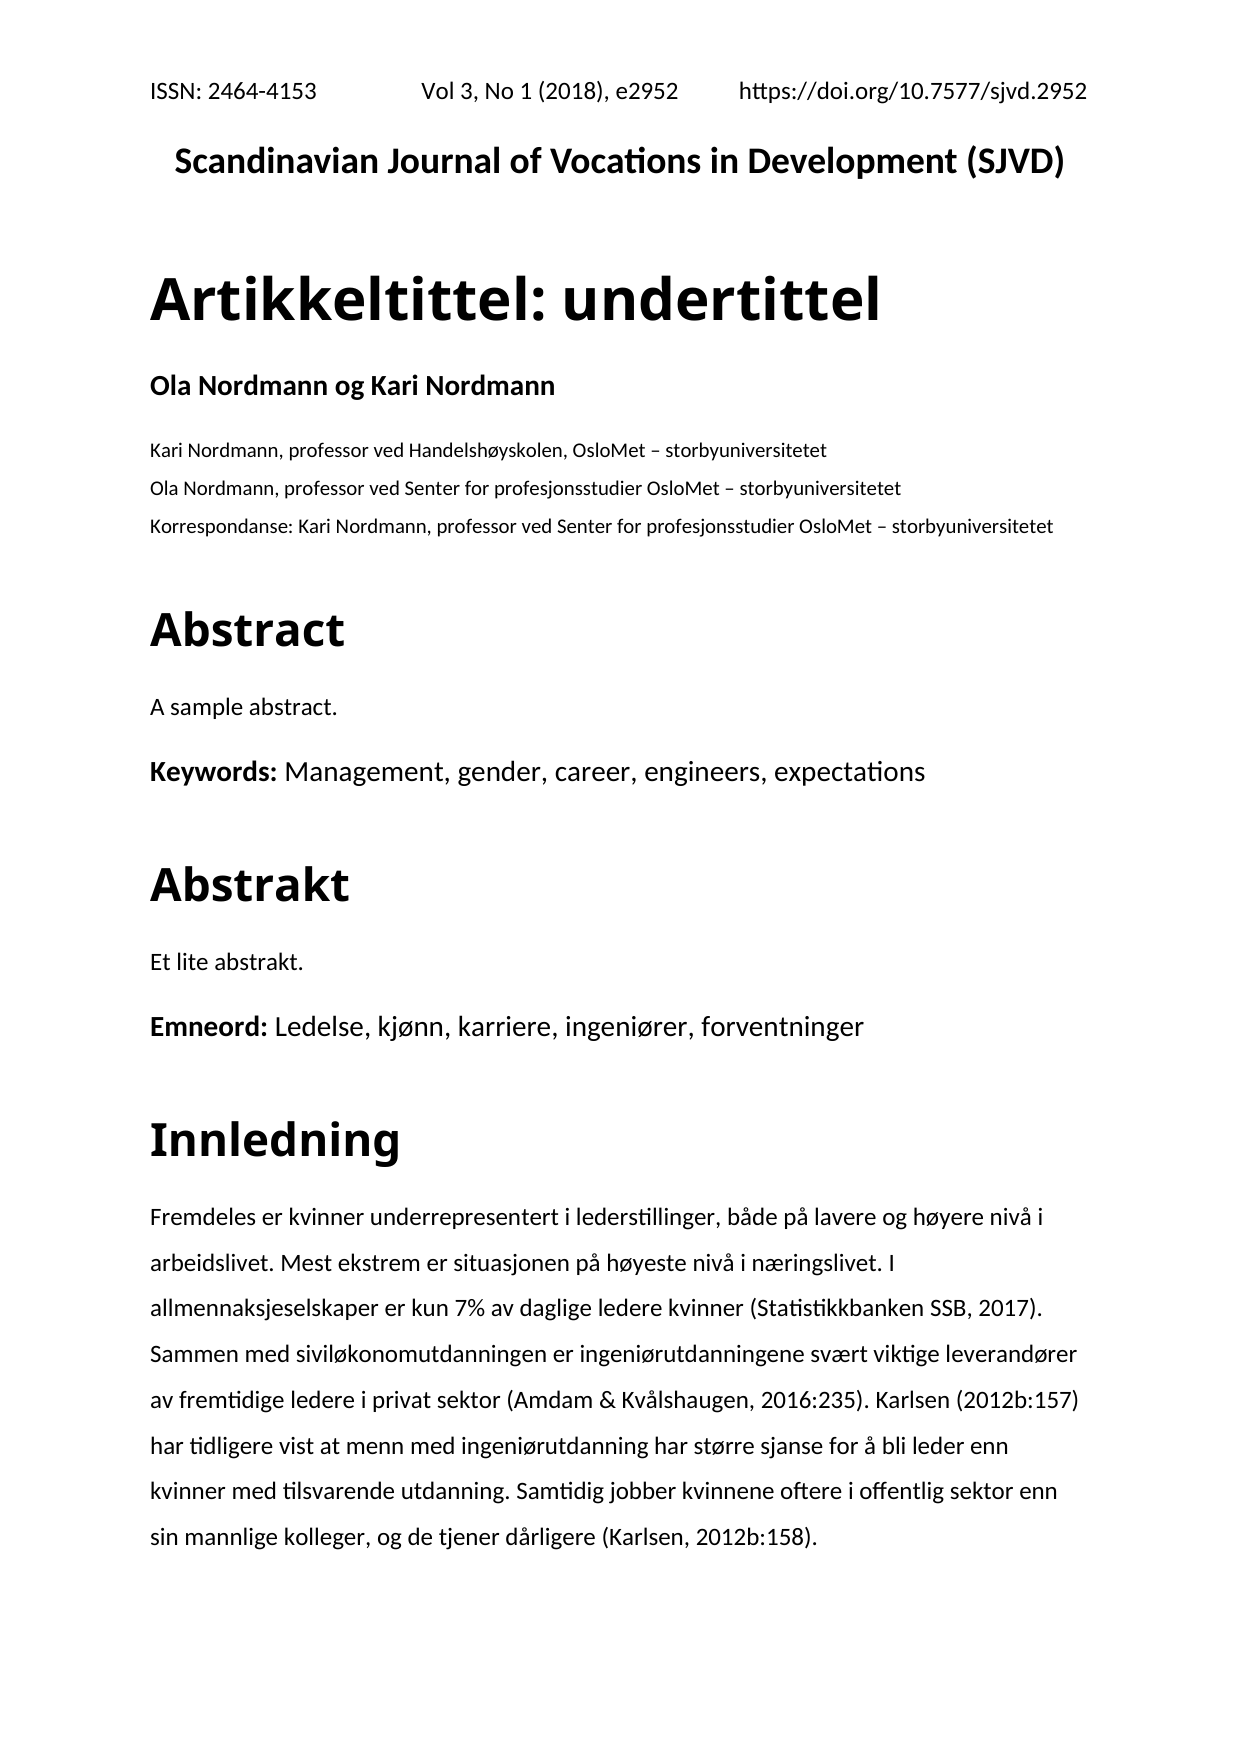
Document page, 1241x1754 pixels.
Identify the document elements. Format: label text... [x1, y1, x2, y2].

text Ola Nordmann og Kari Nordmann [150, 367, 1090, 402]
text Keywords: Management, gender, career, engineers, expectations [150, 753, 1090, 789]
text Fremdeles er kvinner underrepresentert i lederstillinger, både på lavere og høyere nivå i arbeidslivet. Mest ekstrem er situasjonen på høyeste nivå i næringslivet. I allmennaksjeselskaper er kun 7% av daglige ledere kvinner (Statistikkbanken SSB, 2017). Sammen med siviløkonomutdanningen er ingeniørutdanningene svært viktige leverandører av fremtidige ledere i privat sektor (Amdam & Kvålshaugen, 2016:235). Karlsen (2012b:157) har tidligere vist at menn med ingeniørutdanning har større sjanse for å bli leder enn kvinner med tilsvarende utdanning. Samtidig jobber kvinnene oftere i offentlig sektor enn sin mannlige kolleger, og de tjener dårligere (Karlsen, 2012b:158). [150, 1201, 1090, 1552]
subtitle Innledning [150, 1108, 1090, 1170]
text Kari Nordmann, professor ved Handelshøyskolen, OsloMet – storbyuniversitetet [150, 437, 1090, 462]
text Ola Nordmann, professor ved Senter for profesjonsstudier OsloMet – storbyuniversitetet [150, 475, 1090, 501]
subtitle Artikkeltittel: undertittel [150, 258, 1090, 338]
text Korrespondanse: Kari Nordmann, professor ved Senter for profesjonsstudier OsloMet – storbyuniversitetet [150, 513, 1090, 539]
subtitle Abstract [150, 597, 1090, 659]
subtitle Abstrakt [150, 852, 1090, 915]
text Et lite abstrakt. [150, 946, 1090, 976]
text Emneord: Ledelse, kjønn, karriere, ingeniører, forventninger [150, 1008, 1090, 1044]
text A sample abstract. [150, 691, 1090, 721]
